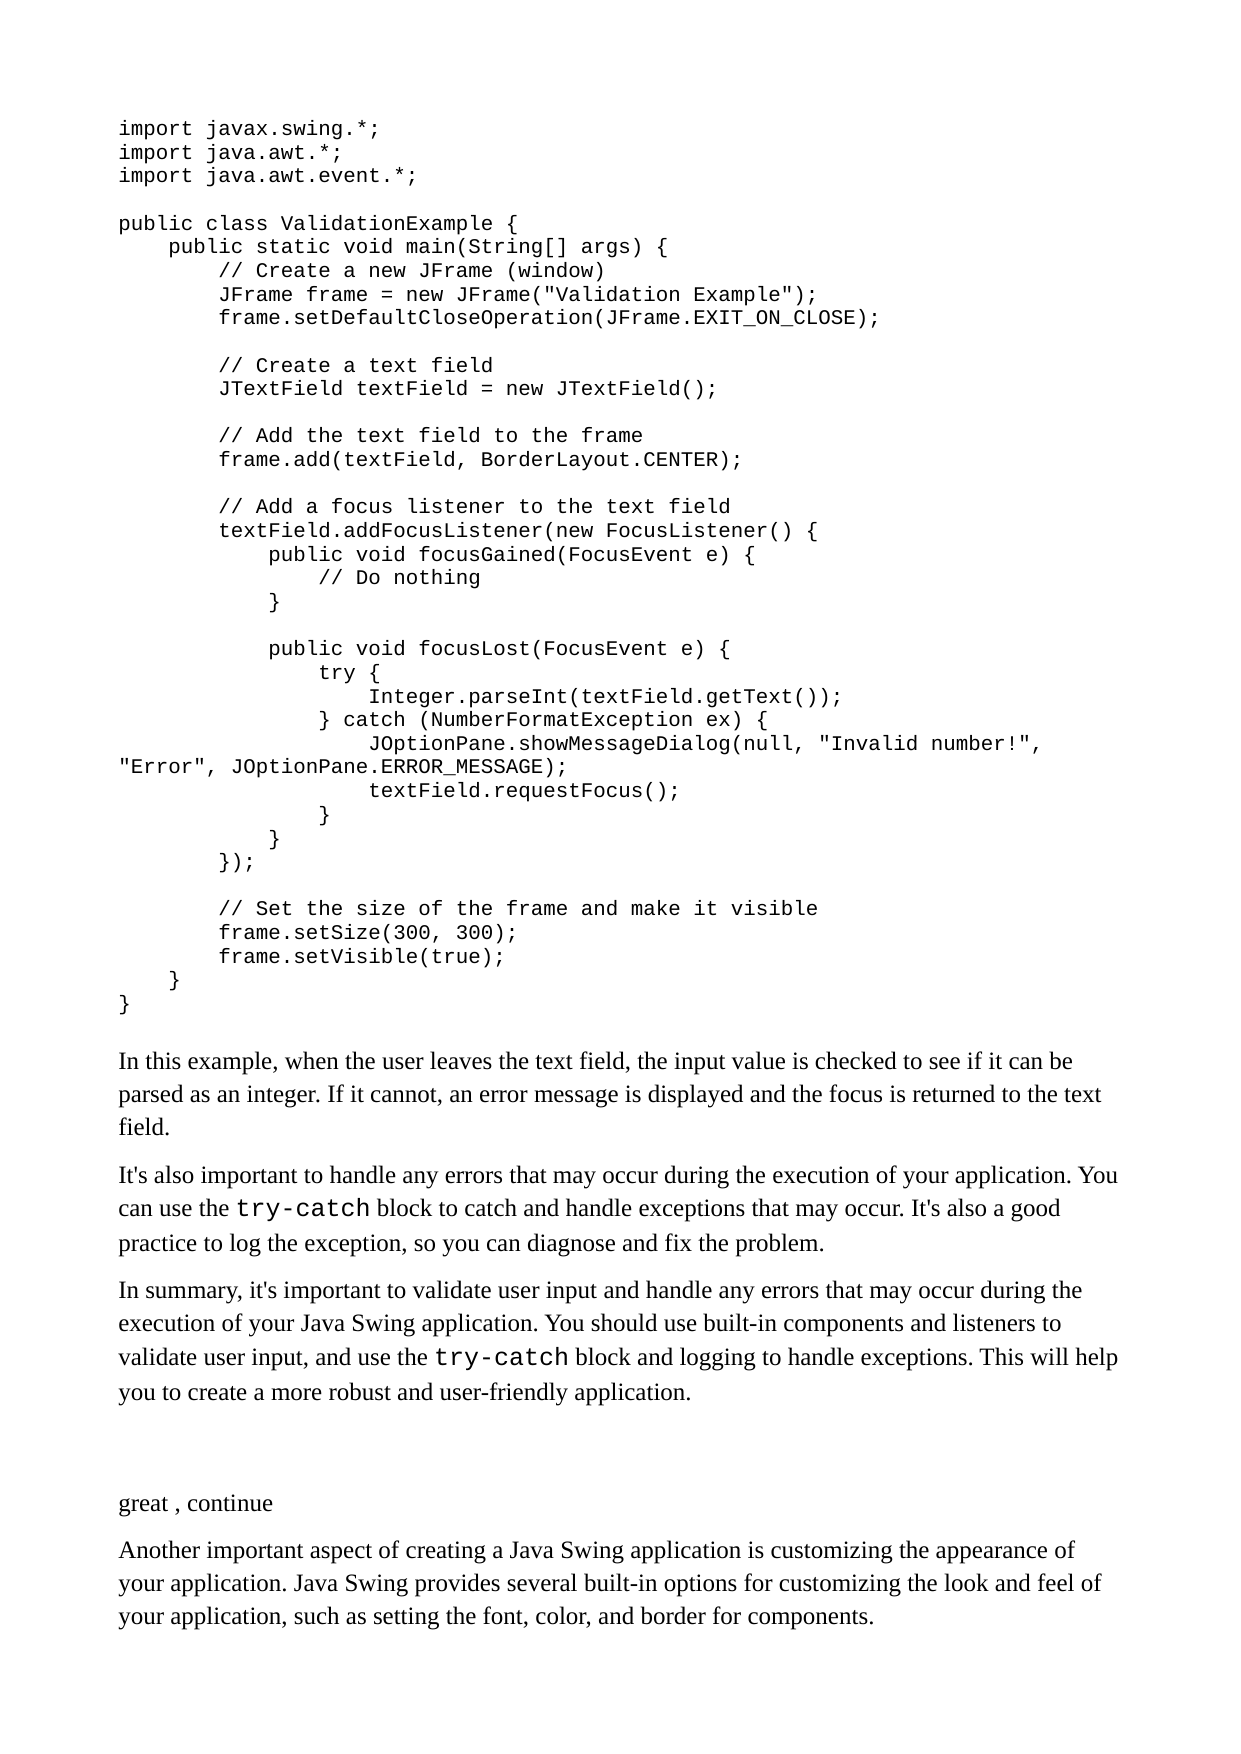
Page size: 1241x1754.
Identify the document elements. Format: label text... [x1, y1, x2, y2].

text frame.add(textField, BorderLayout.CENTER); [118, 449, 1122, 473]
text } catch (NumberFormatException ex) { [118, 709, 1122, 733]
text } [118, 591, 1122, 615]
text public void focusGained(FocusEvent e) { [118, 544, 1122, 567]
text } [118, 993, 1122, 1017]
text public void focusLost(FocusEvent e) { [118, 638, 1122, 662]
text // Do nothing [118, 567, 1122, 591]
text import java.awt.*; [118, 142, 1122, 165]
text public static void main(String[] args) { [118, 236, 1122, 260]
text In this example, when the user leaves the text field, the input value is checked to see if it can be parsed as an integer. If it cannot, an error message is displayed and the focus is returned to the text field. [118, 1046, 1122, 1141]
text JTextField textField = new JTextField(); [118, 378, 1122, 402]
text } [118, 804, 1122, 827]
text // Add a focus listener to the text field [118, 496, 1122, 520]
text frame.setDefaultCloseOperation(JFrame.EXIT_ON_CLOSE); [118, 307, 1122, 331]
text In summary, it's important to validate user input and handle any errors that may occur during the execution of your Java Swing application. You should use built-in components and listeners to validate user input, and use the try-catch block and logging to handle exceptions. This will help you to create a more robust and user-friendly application. [118, 1276, 1122, 1405]
text textField.requestFocus(); [118, 780, 1122, 804]
text Another important aspect of creating a Java Swing application is customizing the appearance of your application. Java Swing provides several built-in options for customizing the look and feel of your application, such as setting the font, color, and border for components. [118, 1535, 1122, 1630]
text frame.setSize(300, 300); [118, 922, 1122, 946]
text public class ValidationExample { [118, 213, 1122, 236]
text It's also important to handle any errors that may occur during the execution of your application. You can use the try-catch block to catch and handle exceptions that may occur. It's also a good practice to log the exception, so you can diagnose and fix the problem. [118, 1160, 1122, 1257]
text try { [118, 662, 1122, 686]
text // Create a new JFrame (window) [118, 260, 1122, 284]
text import java.awt.event.*; [118, 165, 1122, 189]
text textField.addFocusListener(new FocusListener() { [118, 520, 1122, 544]
text Integer.parseInt(textField.getText()); [118, 686, 1122, 709]
text // Set the size of the frame and make it visible [118, 898, 1122, 922]
text JFrame frame = new JFrame("Validation Example"); [118, 284, 1122, 307]
text frame.setVisible(true); [118, 946, 1122, 969]
text // Add the text field to the frame [118, 426, 1122, 449]
text }); [118, 851, 1122, 875]
text } [118, 827, 1122, 851]
text import javax.swing.*; [118, 118, 1122, 142]
text JOptionPane.showMessageDialog(null, "Invalid number!", "Error", JOptionPane.ERROR_MESSAGE); [118, 733, 1122, 780]
text great , continue [118, 1488, 1122, 1516]
text // Create a text field [118, 354, 1122, 378]
text } [118, 969, 1122, 993]
